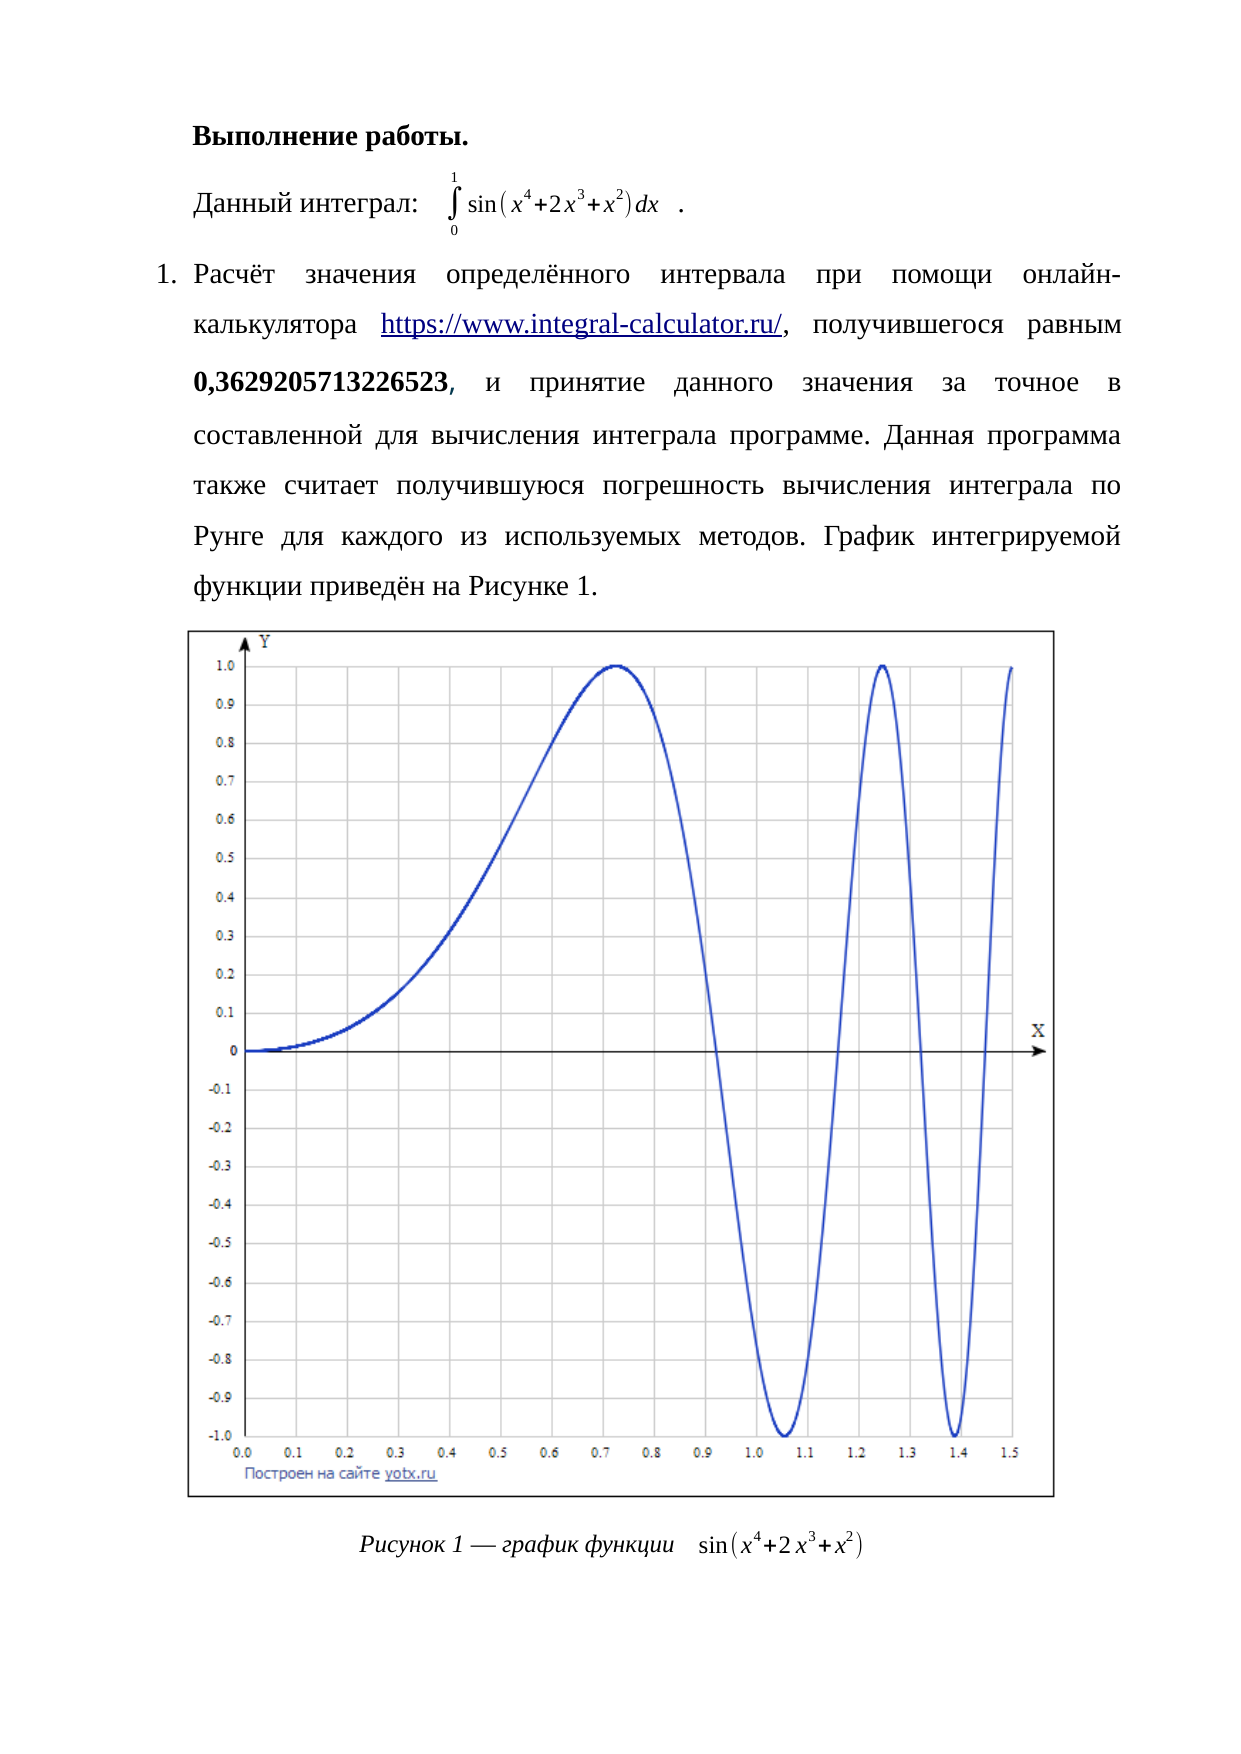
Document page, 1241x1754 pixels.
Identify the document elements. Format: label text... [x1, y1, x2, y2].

list Рисунок 1 ― график функции [118, 618, 1122, 1560]
text Выполнение работы. [118, 118, 1122, 152]
list Расчёт значения определённого интервала при помощи онлайн-калькулятора https://www.integral-calculator.ru/, получившегося равным 0,3629205713226523, и принятие данного значения за точное в составленной для вычисления интеграла программе. Данная программа также считает получившуюся погрешность вычисления интеграла по Рунге для каждого из используемых методов. График интегрируемой функции приведён на Рисунке 1. [156, 256, 1122, 602]
list Данный интеграл: . [156, 168, 1122, 239]
picture [175, 618, 1065, 1513]
